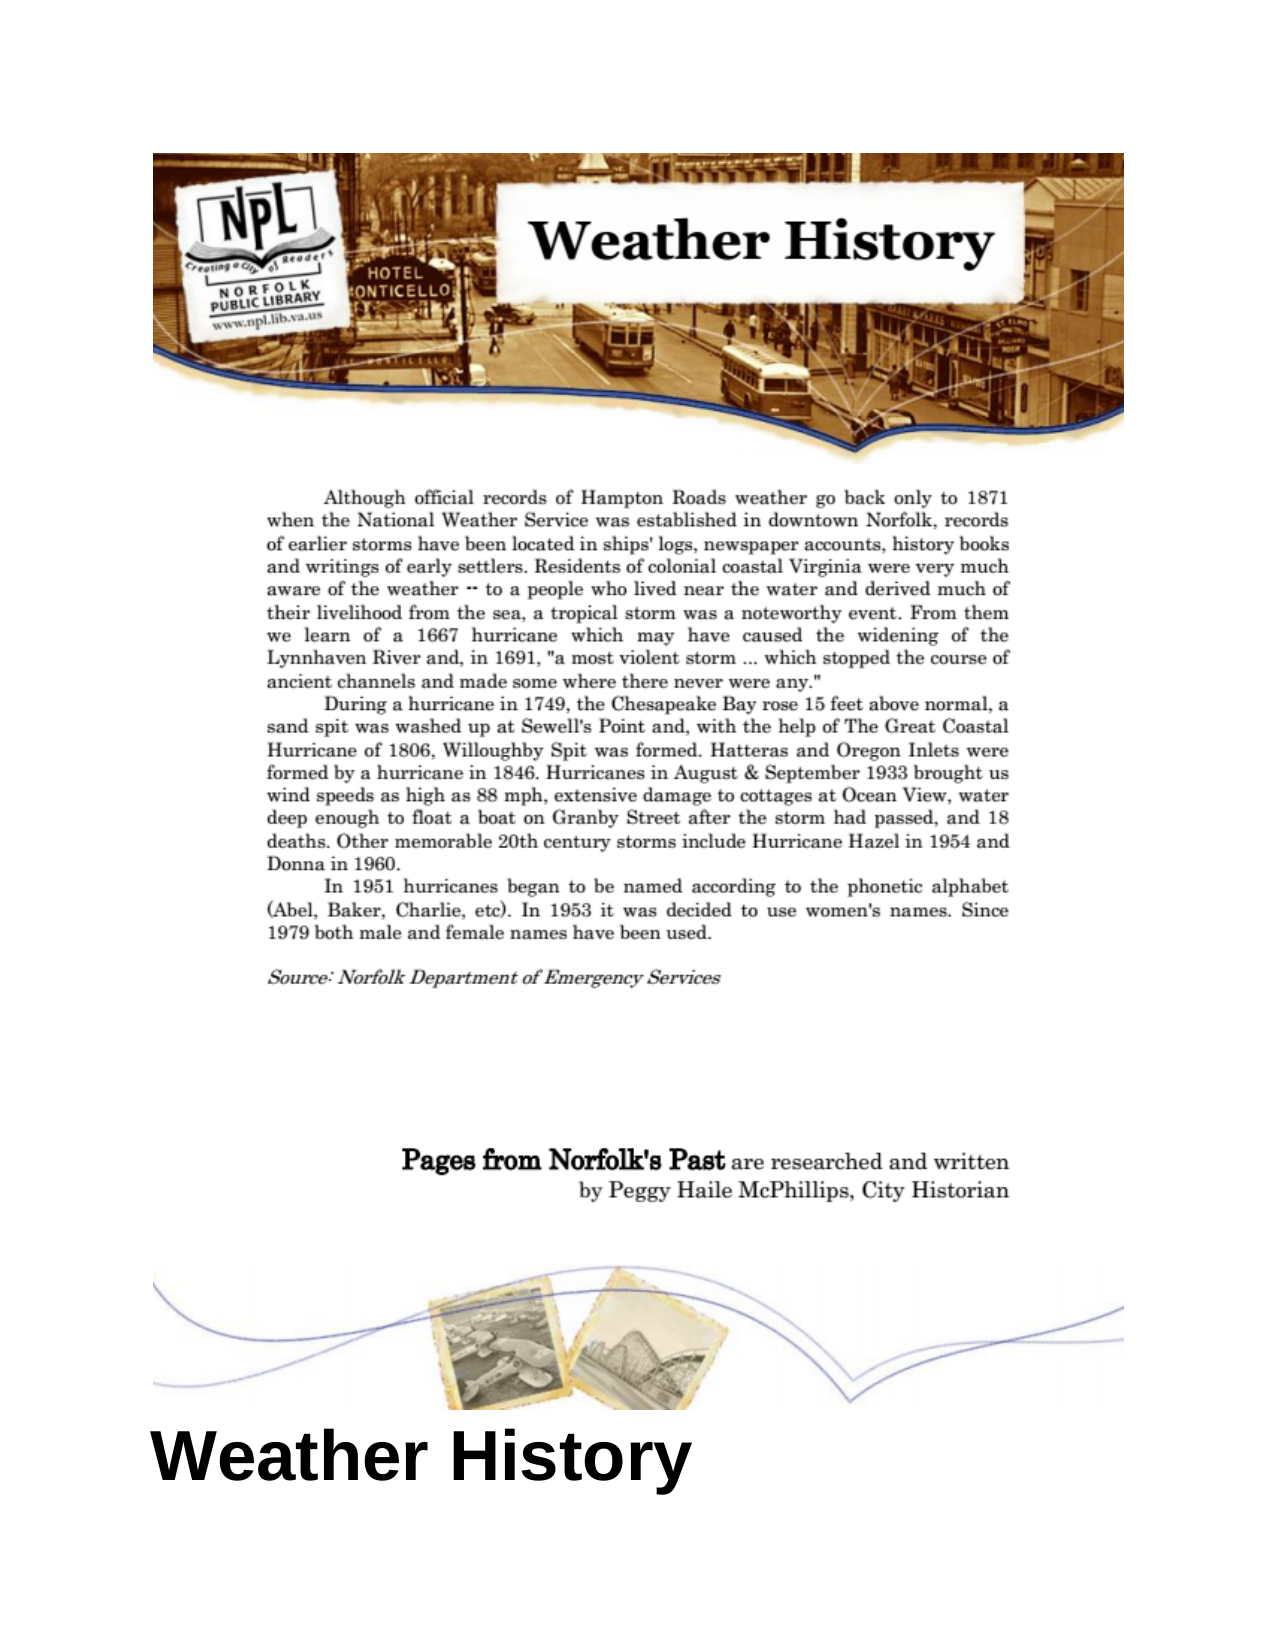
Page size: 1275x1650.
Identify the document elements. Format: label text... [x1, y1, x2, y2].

picture [153, 153, 1124, 1410]
text Weather History [150, 1416, 1125, 1495]
